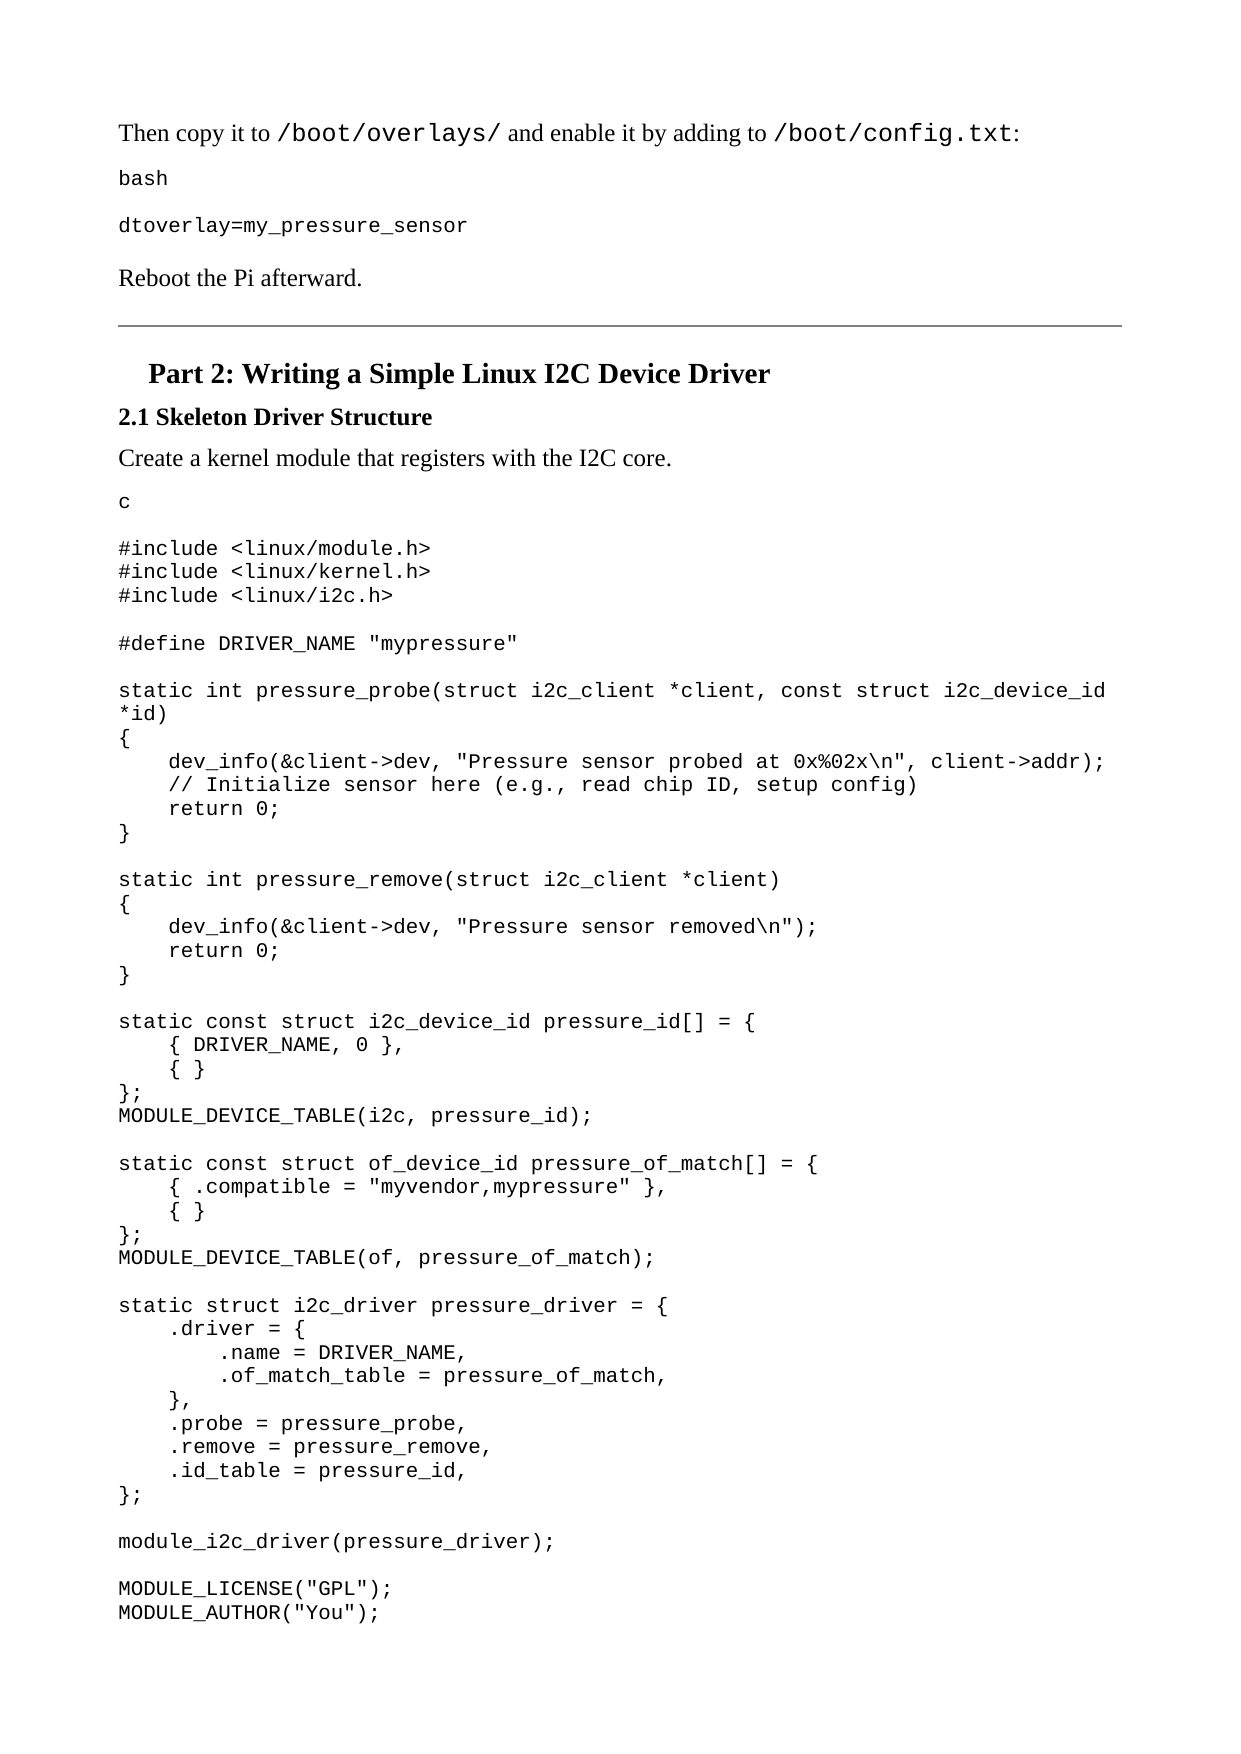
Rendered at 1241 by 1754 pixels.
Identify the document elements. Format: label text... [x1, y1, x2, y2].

text .remove = pressure_remove, [118, 1436, 1122, 1460]
text MODULE_AUTHOR("You"); [118, 1602, 1122, 1626]
text MODULE_LICENSE("GPL"); [118, 1578, 1122, 1602]
text dev_info(&client->dev, "Pressure sensor removed\n"); [118, 916, 1122, 940]
subtitle 2.1 Skeleton Driver Structure [118, 402, 1122, 431]
text Reboot the Pi afterward. [118, 263, 1122, 291]
text dtoverlay=my_pressure_sensor [118, 215, 1122, 239]
text bash [118, 168, 1122, 192]
text .driver = { [118, 1318, 1122, 1342]
text MODULE_DEVICE_TABLE(of, pressure_of_match); [118, 1247, 1122, 1271]
text #define DRIVER_NAME "mypressure" [118, 632, 1122, 656]
text c [118, 491, 1122, 514]
text }; [118, 1484, 1122, 1507]
text return 0; [118, 798, 1122, 822]
text MODULE_DEVICE_TABLE(i2c, pressure_id); [118, 1105, 1122, 1129]
text #include <linux/i2c.h> [118, 585, 1122, 609]
text static struct i2c_driver pressure_driver = { [118, 1294, 1122, 1318]
text .id_table = pressure_id, [118, 1460, 1122, 1484]
text } [118, 963, 1122, 987]
text Create a kernel module that registers with the I2C core. [118, 443, 1122, 472]
text .of_match_table = pressure_of_match, [118, 1366, 1122, 1389]
text #include <linux/module.h> [118, 538, 1122, 562]
text { [118, 893, 1122, 916]
text }; [118, 1224, 1122, 1247]
text }; [118, 1082, 1122, 1105]
text } [118, 822, 1122, 845]
subtitle 🧠 Part 2: Writing a Simple Linux I2C Device Driver [118, 356, 1122, 389]
text { } [118, 1200, 1122, 1224]
text static const struct of_device_id pressure_of_match[] = { [118, 1153, 1122, 1176]
text return 0; [118, 940, 1122, 963]
text Then copy it to /boot/overlays/ and enable it by adding to /boot/config.txt: [118, 118, 1122, 149]
text static int pressure_probe(struct i2c_client *client, const struct i2c_device_id *id) [118, 680, 1122, 727]
text }, [118, 1389, 1122, 1413]
text .probe = pressure_probe, [118, 1413, 1122, 1436]
text { } [118, 1058, 1122, 1082]
text { .compatible = "myvendor,mypressure" }, [118, 1176, 1122, 1200]
text { [118, 727, 1122, 751]
text #include <linux/kernel.h> [118, 562, 1122, 585]
text static int pressure_remove(struct i2c_client *client) [118, 869, 1122, 893]
text module_i2c_driver(pressure_driver); [118, 1531, 1122, 1555]
text static const struct i2c_device_id pressure_id[] = { [118, 1011, 1122, 1034]
text { DRIVER_NAME, 0 }, [118, 1034, 1122, 1058]
text dev_info(&client->dev, "Pressure sensor probed at 0x%02x\n", client->addr); [118, 751, 1122, 774]
text .name = DRIVER_NAME, [118, 1342, 1122, 1366]
text // Initialize sensor here (e.g., read chip ID, setup config) [118, 774, 1122, 798]
